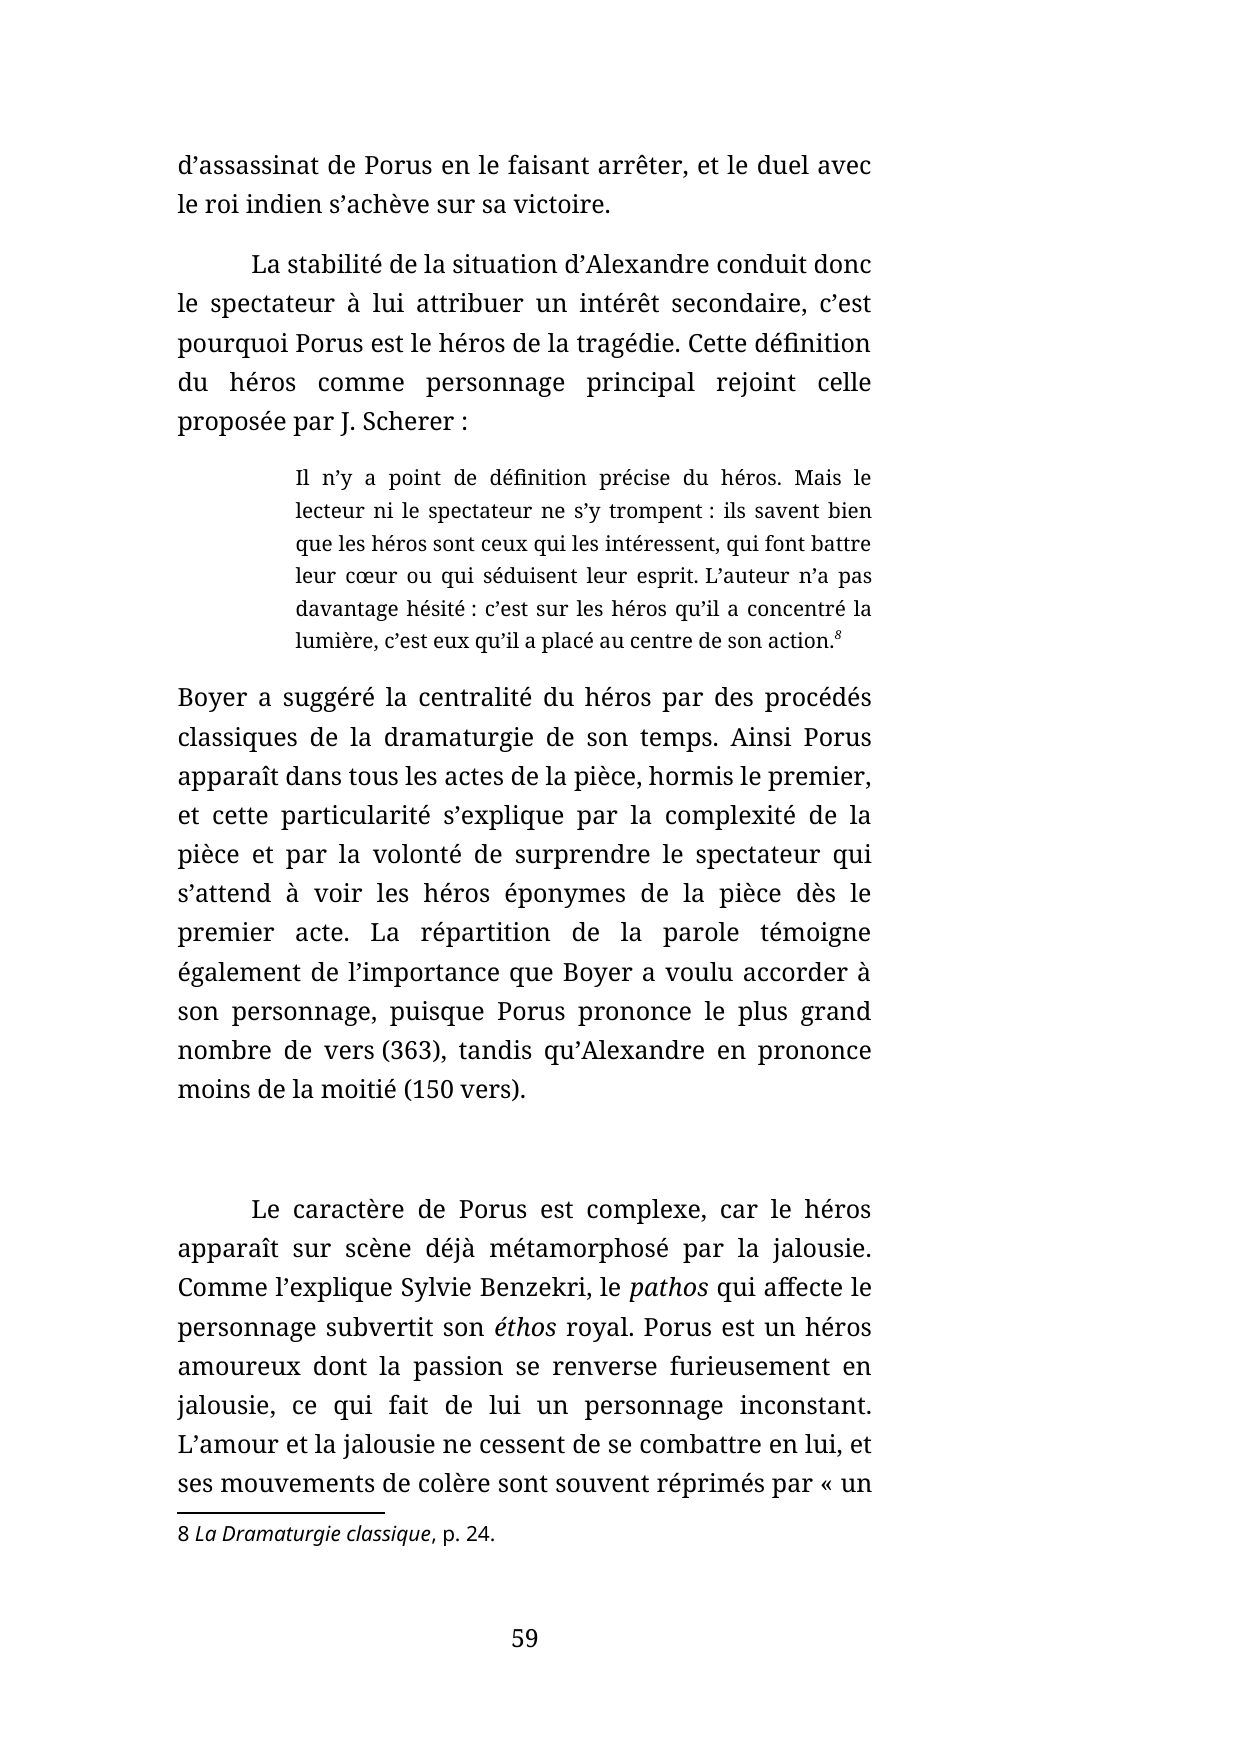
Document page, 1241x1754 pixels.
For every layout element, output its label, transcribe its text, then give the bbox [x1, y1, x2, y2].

text La stabilité de la situation d’Alexandre conduit donc le spectateur à lui attribuer un intérêt secondaire, c’est pourquoi Porus est le héros de la tragédie. Cette définition du héros comme personnage principal rejoint celle proposée par J. Scherer : [177, 247, 872, 438]
text Le caractère de Porus est complexe, car le héros apparaît sur scène déjà métamorphosé par la jalousie. Comme l’explique Sylvie Benzekri, le pathos qui affecte le personnage subvertit son éthos royal. Porus est un héros amoureux dont la passion se renverse furieusement en jalousie, ce qui fait de lui un personnage inconstant. L’amour et la jalousie ne cessent de se combattre en lui, et ses mouvements de colère sont souvent réprimés par « un [177, 1192, 872, 1500]
text d’assassinat de Porus en le faisant arrêter, et le duel avec le roi indien s’achève sur sa victoire. [177, 148, 872, 221]
text La Dramaturgie classique, p. 24. [177, 1519, 872, 1547]
text Il n’y a point de définition précise du héros. Mais le lecteur ni le spectateur ne s’y trompent : ils savent bien que les héros sont ceux qui les intéressent, qui font battre leur cœur ou qui séduisent leur esprit. L’auteur n’a pas davantage hésité : c’est sur les héros qu’il a concentré la lumière, c’est eux qu’il a placé au centre de son action. [295, 463, 872, 655]
text Boyer a suggéré la centralité du héros par des procédés classiques de la dramaturgie de son temps. Ainsi Porus apparaît dans tous les actes de la pièce, hormis le premier, et cette particularité s’explique par la complexité de la pièce et par la volonté de surprendre le spectateur qui s’attend à voir les héros éponymes de la pièce dès le premier acte. La répartition de la parole témoigne également de l’importance que Boyer a voulu accorder à son personnage, puisque Porus prononce le plus grand nombre de vers (363), tandis qu’Alexandre en prononce moins de la moitié (150 vers). [177, 680, 872, 1106]
